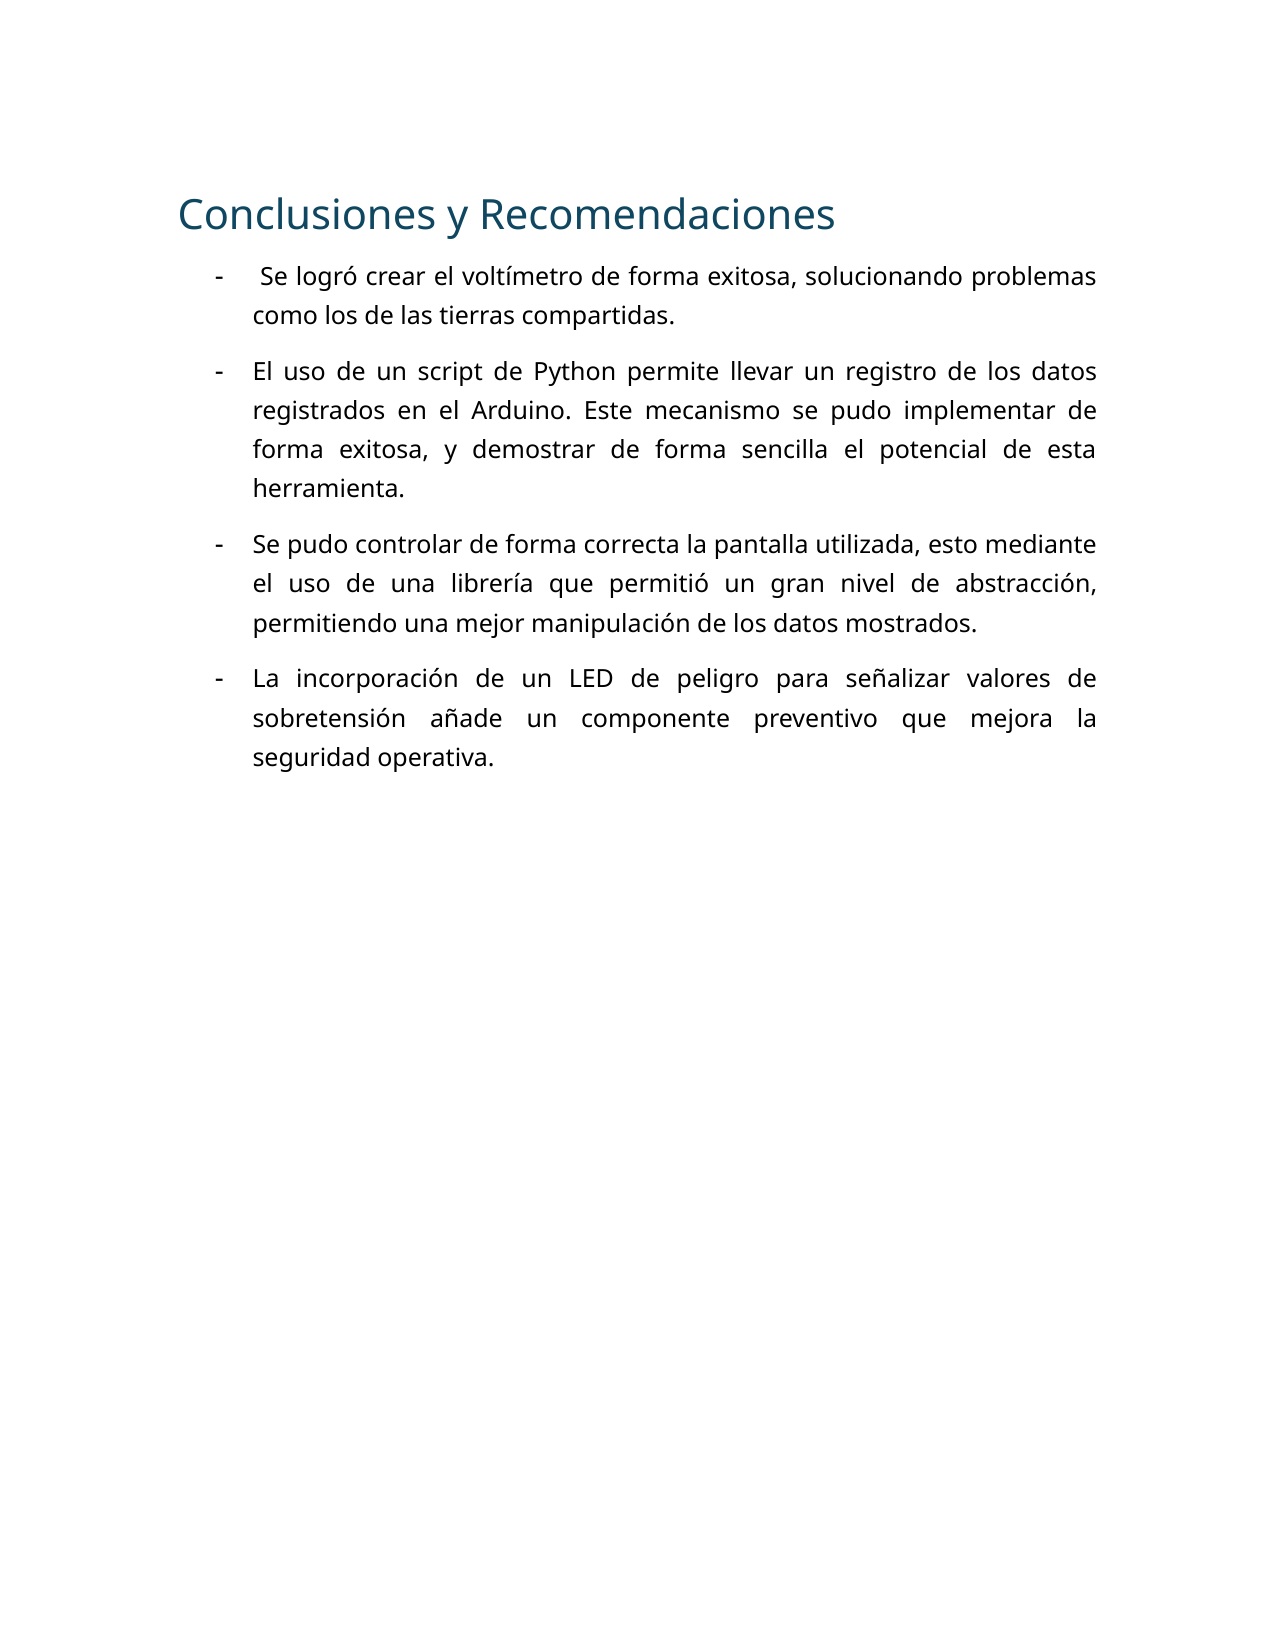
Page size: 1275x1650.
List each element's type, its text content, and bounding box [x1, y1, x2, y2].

list Se pudo controlar de forma correcta la pantalla utilizada, esto mediante el uso de una librería que permitió un gran nivel de abstracción, permitiendo una mejor manipulación de los datos mostrados. [215, 527, 1098, 639]
list La incorporación de un LED de peligro para señalizar valores de sobretensión añade un componente preventivo que mejora la seguridad operativa. [215, 661, 1098, 773]
subtitle Conclusiones y Recomendaciones [177, 185, 1098, 242]
list El uso de un script de Python permite llevar un registro de los datos registrados en el Arduino. Este mecanismo se pudo implementar de forma exitosa, y demostrar de forma sencilla el potencial de esta herramienta. [215, 354, 1098, 505]
list Se logró crear el voltímetro de forma exitosa, solucionando problemas como los de las tierras compartidas. [215, 259, 1098, 332]
